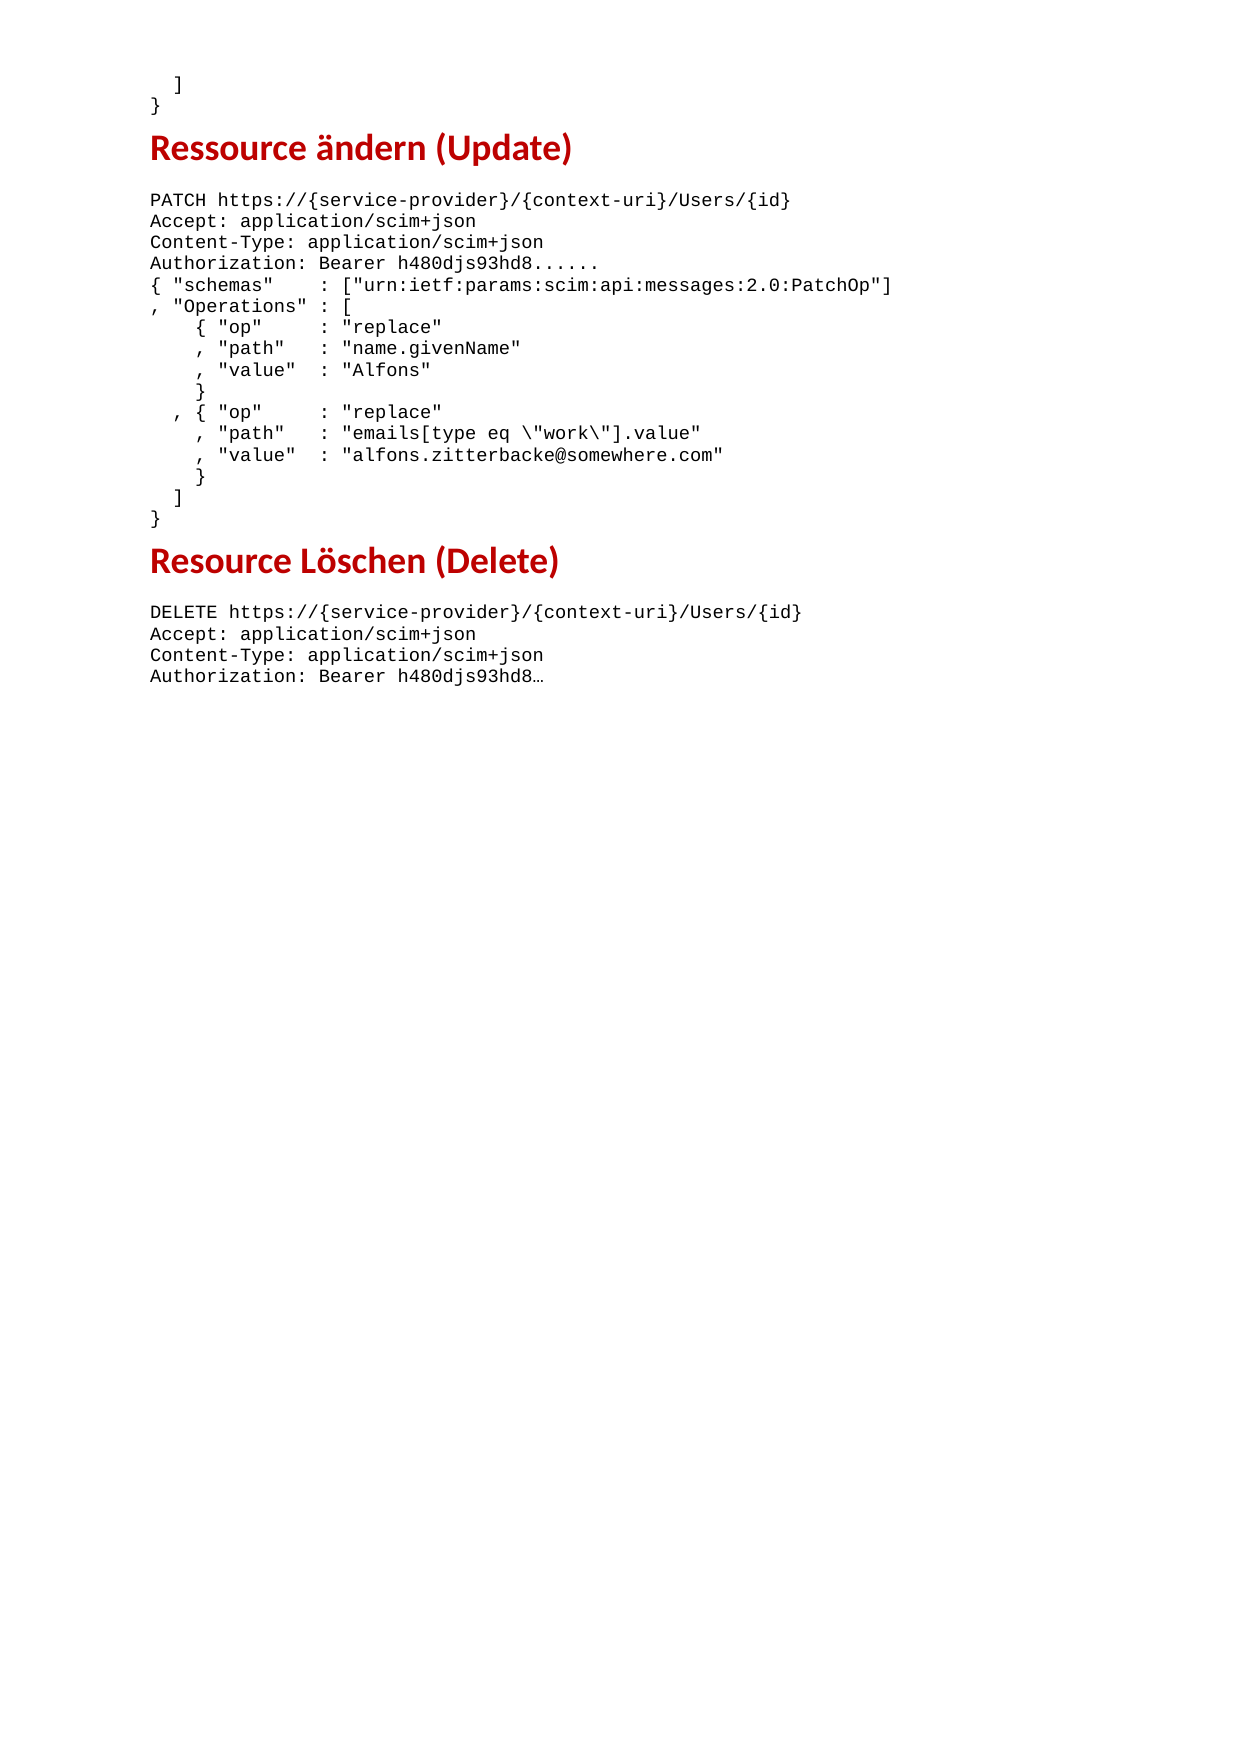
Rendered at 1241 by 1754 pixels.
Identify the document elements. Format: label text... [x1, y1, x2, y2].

text } [150, 467, 1165, 488]
text , "value" : "Alfons" [150, 360, 1165, 382]
text ] [150, 488, 1165, 509]
text DELETE https://{service-provider}/{context-uri}/Users/{id} [150, 603, 1165, 624]
text , "Operations" : [ [150, 297, 1165, 318]
text } [150, 509, 1165, 530]
text Accept: application/scim+json [150, 624, 1165, 646]
text , { "op" : "replace" [150, 403, 1165, 424]
subtitle Resource Löschen (Delete) [150, 537, 1165, 582]
text Content-Type: application/scim+json [150, 233, 1165, 254]
text PATCH https://{service-provider}/{context-uri}/Users/{id} [150, 190, 1165, 212]
text { "op" : "replace" [150, 318, 1165, 339]
text , "path" : "emails[type eq \"work\"].value" [150, 424, 1165, 445]
text } [150, 382, 1165, 403]
text { "schemas" : ["urn:ietf:params:scim:api:messages:2.0:PatchOp"] [150, 275, 1165, 297]
text , "path" : "name.givenName" [150, 339, 1165, 360]
text Authorization: Bearer h480djs93hd8...... [150, 254, 1165, 275]
text Authorization: Bearer h480djs93hd8… [150, 667, 1165, 688]
text , "value" : "alfons.zitterbacke@somewhere.com" [150, 445, 1165, 467]
subtitle Ressource ändern (Update) [150, 124, 1165, 169]
text ] [150, 75, 1165, 96]
text Accept: application/scim+json [150, 212, 1165, 233]
text Content-Type: application/scim+json [150, 646, 1165, 667]
text } [150, 96, 1165, 117]
